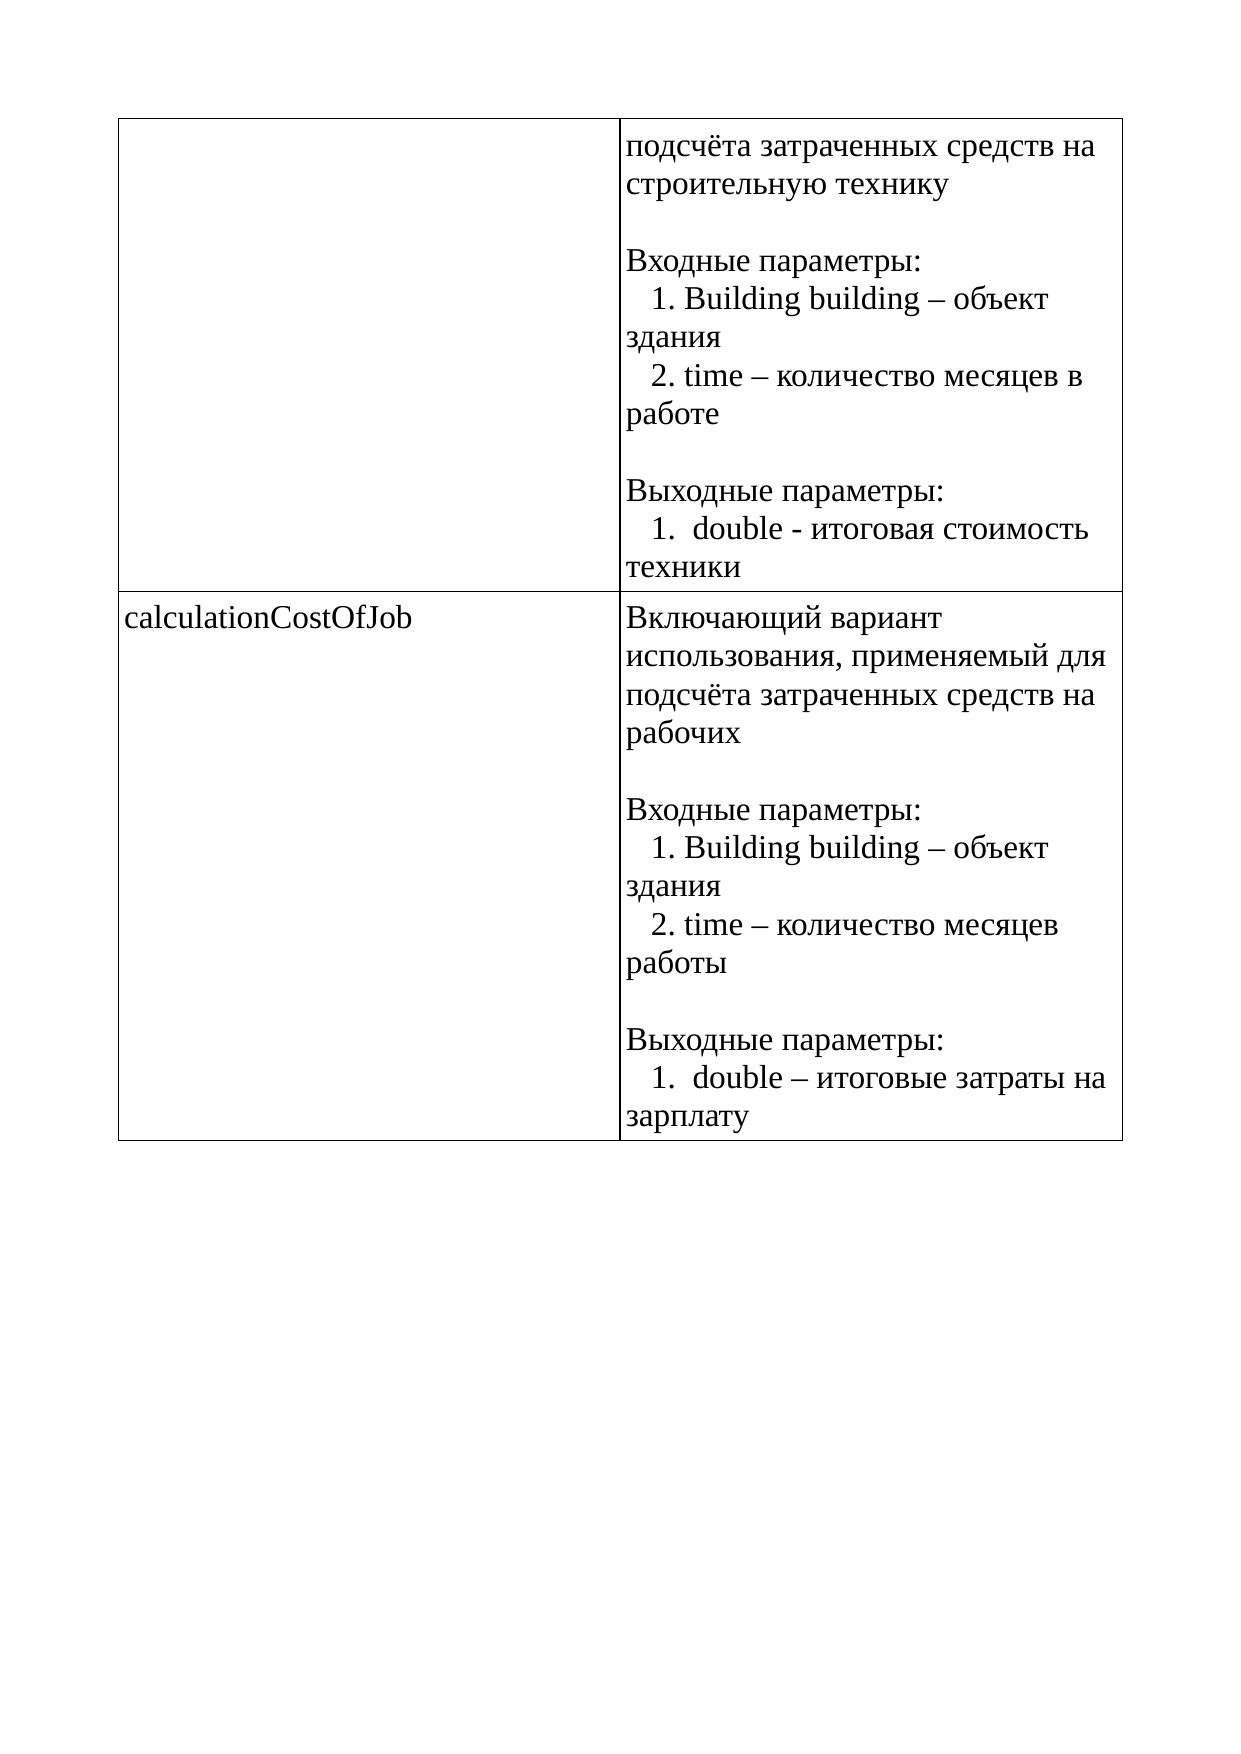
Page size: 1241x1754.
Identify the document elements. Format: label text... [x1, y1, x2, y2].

table_cell подсчёта затраченных средств на строительную технику Входные параметры: 1. Building building – объект здания 2. time – количество месяцев в работе Выходные параметры: 1. double - итоговая стоимость техники [621, 119, 1122, 591]
table_cell calculationCostOfJob [119, 592, 619, 1140]
table_cell [119, 119, 619, 591]
table_cell Включающий вариант использования, применяемый для подсчёта затраченных средств на рабочих Входные параметры: 1. Building building – объект здания 2. time – количество месяцев работы Выходные параметры: 1. double – итоговые затраты на зарплату [621, 592, 1122, 1140]
